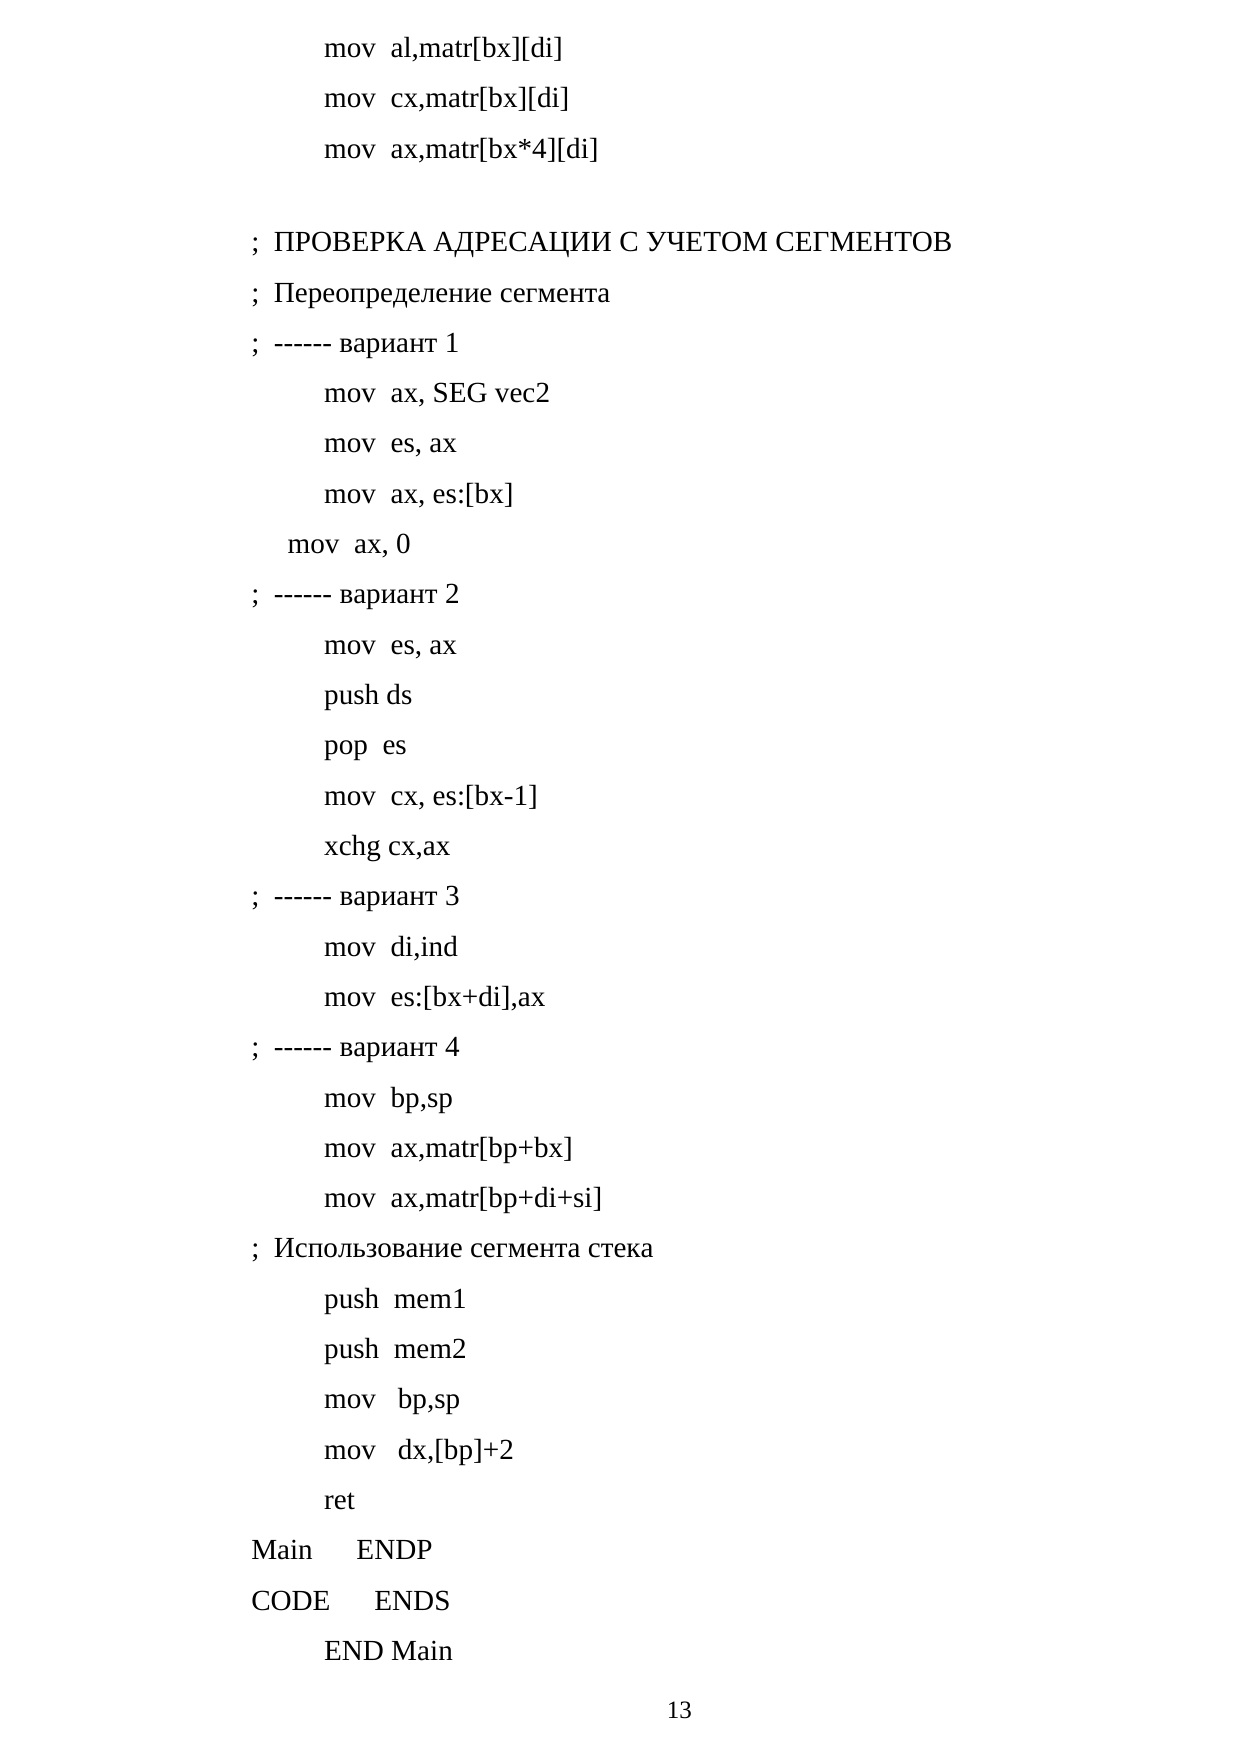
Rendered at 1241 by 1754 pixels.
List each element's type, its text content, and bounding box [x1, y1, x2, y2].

text push ds [177, 677, 1181, 711]
text mov ax,matr[bp+bx] [177, 1130, 1181, 1163]
text ; ------ вариант 3 [177, 878, 1181, 912]
text pop es [177, 727, 1181, 761]
text ; Переопределение сегмента [177, 275, 1181, 308]
text mov bp,sp [177, 1080, 1181, 1113]
text CODE ENDS [177, 1583, 1181, 1616]
text Main ENDP [177, 1532, 1181, 1566]
text mov ax,matr[bx*4][di] [177, 131, 1181, 164]
text ; ПРОВЕРКА АДРЕСАЦИИ С УЧЕТОМ СЕГМЕНТОВ [177, 224, 1181, 258]
text xchg cx,ax [177, 828, 1181, 862]
text mov bp,sp [177, 1382, 1181, 1415]
text mov di,ind [177, 929, 1181, 962]
text mov al,matr[bx][di] [177, 30, 1181, 64]
text mov cx, es:[bx-1] [177, 778, 1181, 811]
text mov es, ax [177, 627, 1181, 660]
text mov ax,matr[bp+di+si] [177, 1180, 1181, 1214]
text ; Использование сегмента стека [177, 1231, 1181, 1264]
text ; ------ вариант 4 [177, 1029, 1181, 1063]
text mov ax, 0 [177, 526, 1181, 560]
text END Main [177, 1633, 1181, 1667]
text mov es:[bx+di],ax [177, 979, 1181, 1013]
text mov cx,matr[bx][di] [177, 81, 1181, 114]
text mov dx,[bp]+2 [177, 1432, 1181, 1465]
text push mem1 [177, 1281, 1181, 1314]
text ; ------ вариант 1 [177, 325, 1181, 358]
text mov es, ax [177, 426, 1181, 459]
text ; ------ вариант 2 [177, 577, 1181, 610]
text mov ax, es:[bx] [177, 476, 1181, 509]
text ret [177, 1482, 1181, 1516]
text mov ax, SEG vec2 [177, 375, 1181, 409]
text push mem2 [177, 1331, 1181, 1365]
